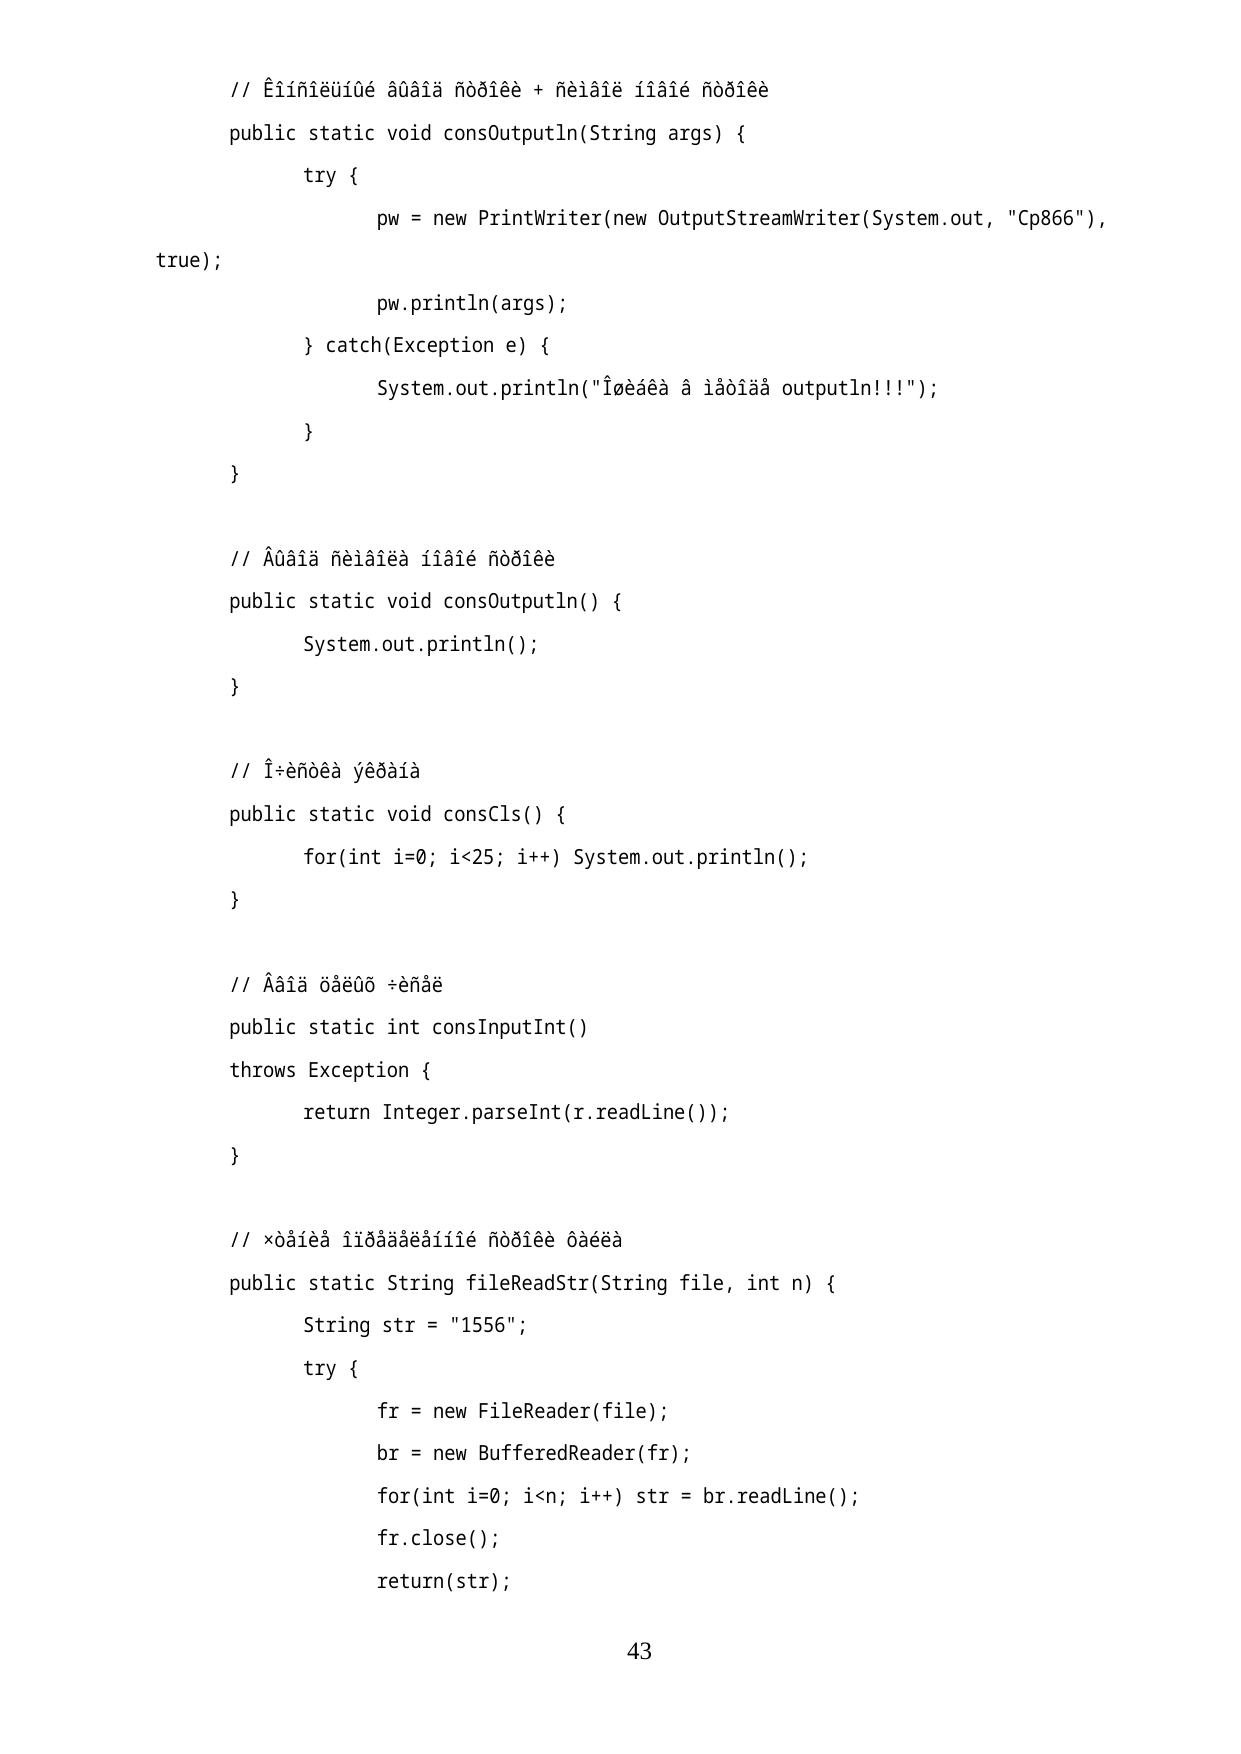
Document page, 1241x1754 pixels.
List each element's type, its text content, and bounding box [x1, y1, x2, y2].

text System.out.println("Îøèáêà â ìåòîäå outputln!!!"); [155, 373, 1181, 402]
text try { [155, 1353, 1181, 1382]
text pw.println(args); [155, 288, 1181, 316]
text for(int i=0; i<n; i++) str = br.readLine(); [155, 1481, 1181, 1509]
text public static void consCls() { [155, 799, 1181, 828]
text fr.close(); [155, 1523, 1181, 1552]
text } [155, 884, 1181, 913]
text public static void consOutputln() { [155, 586, 1181, 615]
text // Ââîä öåëûõ ÷èñåë [155, 970, 1181, 998]
text } [155, 1140, 1181, 1168]
text return(str); [155, 1566, 1181, 1594]
text public static int consInputInt() [155, 1012, 1181, 1041]
text try { [155, 160, 1181, 189]
text } [155, 671, 1181, 700]
text } [155, 458, 1181, 487]
text pw = new PrintWriter(new OutputStreamWriter(System.out, "Cp866"), true); [155, 203, 1181, 274]
text return Integer.parseInt(r.readLine()); [155, 1097, 1181, 1126]
text br = new BufferedReader(fr); [155, 1438, 1181, 1467]
text // ×òåíèå îïðåäåëåííîé ñòðîêè ôàéëà [155, 1225, 1181, 1254]
text } catch(Exception e) { [155, 331, 1181, 359]
text public static String fileReadStr(String file, int n) { [155, 1268, 1181, 1296]
text fr = new FileReader(file); [155, 1396, 1181, 1424]
text public static void consOutputln(String args) { [155, 118, 1181, 146]
text // Î÷èñòêà ýêðàíà [155, 757, 1181, 785]
text String str = "1556"; [155, 1311, 1181, 1339]
text for(int i=0; i<25; i++) System.out.println(); [155, 842, 1181, 870]
text } [155, 416, 1181, 444]
text // Êîíñîëüíûé âûâîä ñòðîêè + ñèìâîë íîâîé ñòðîêè [155, 75, 1181, 103]
text throws Exception { [155, 1055, 1181, 1083]
text System.out.println(); [155, 629, 1181, 657]
text // Âûâîä ñèìâîëà íîâîé ñòðîêè [155, 544, 1181, 572]
